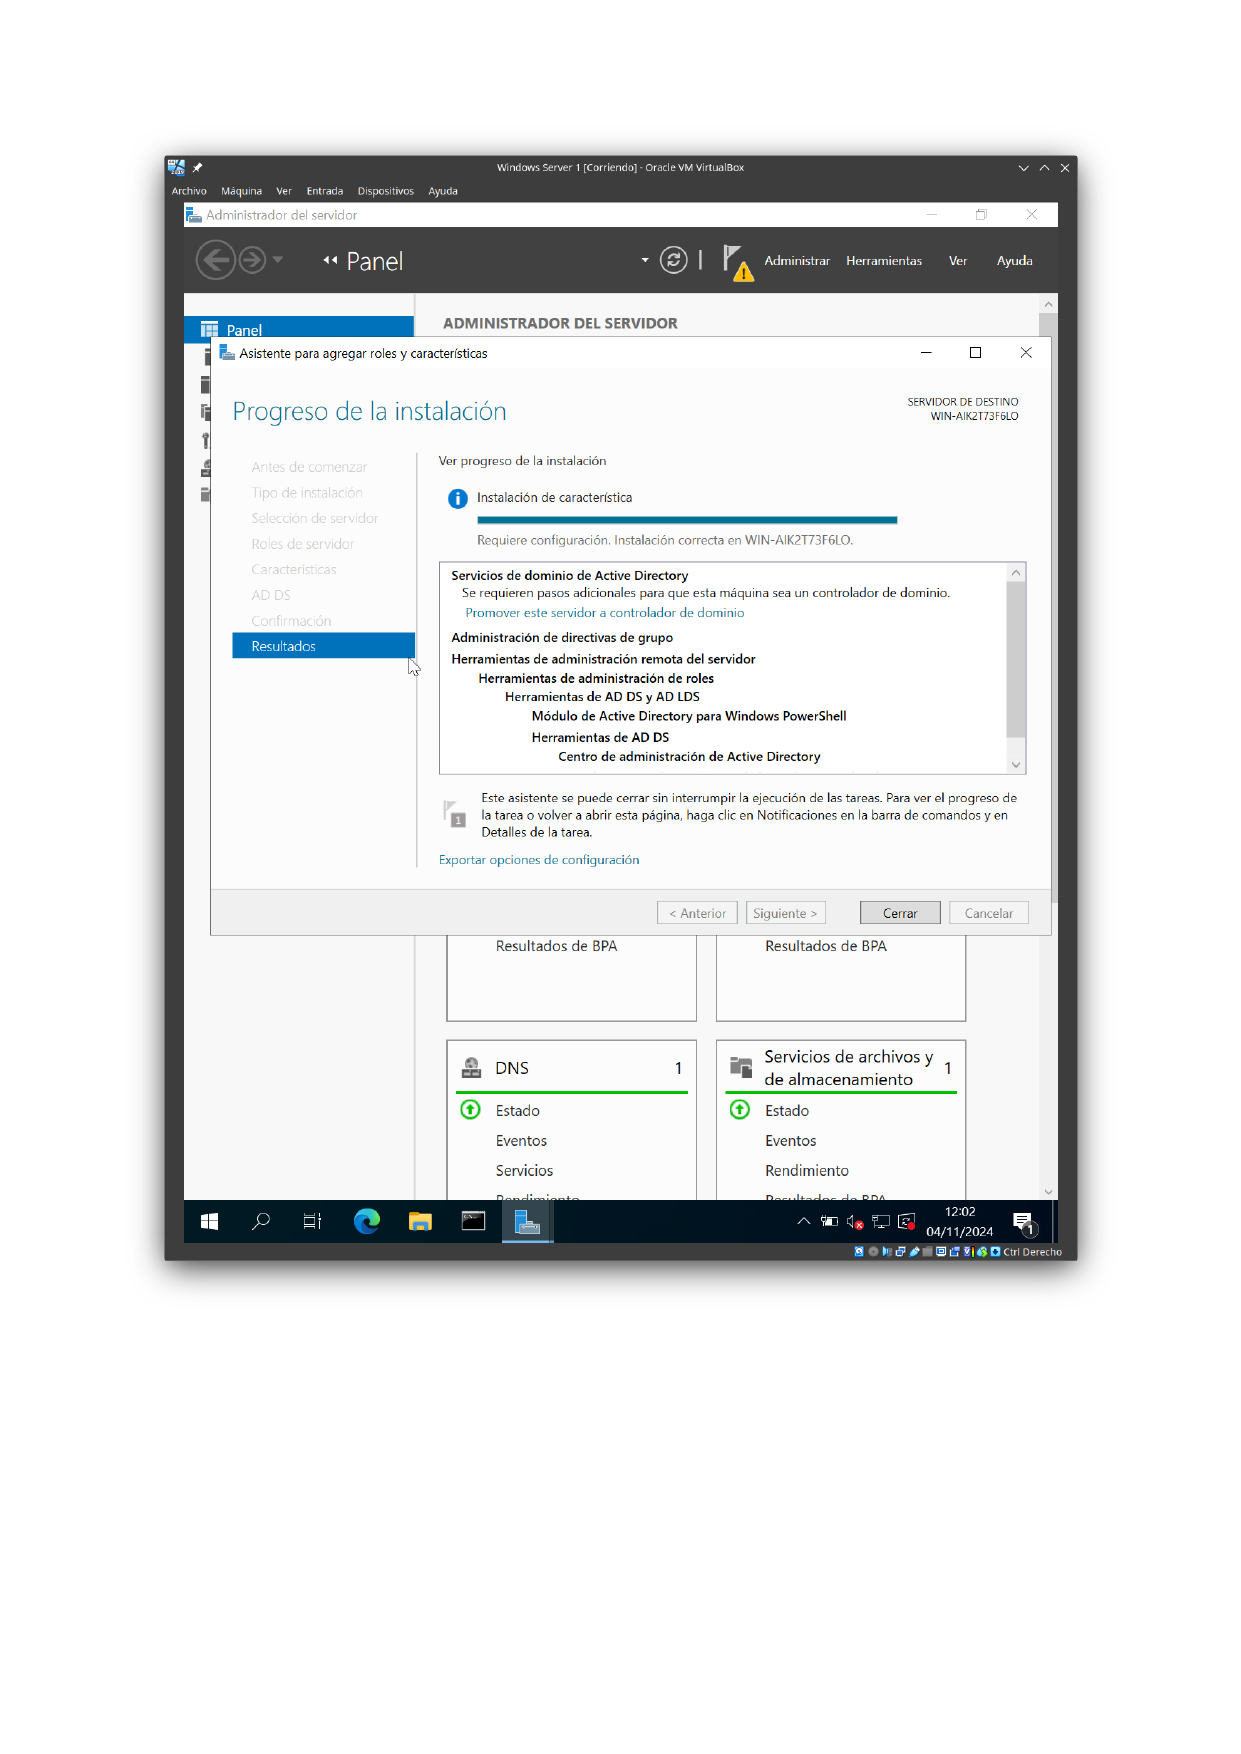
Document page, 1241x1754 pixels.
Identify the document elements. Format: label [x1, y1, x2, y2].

picture [118, 118, 1123, 1315]
